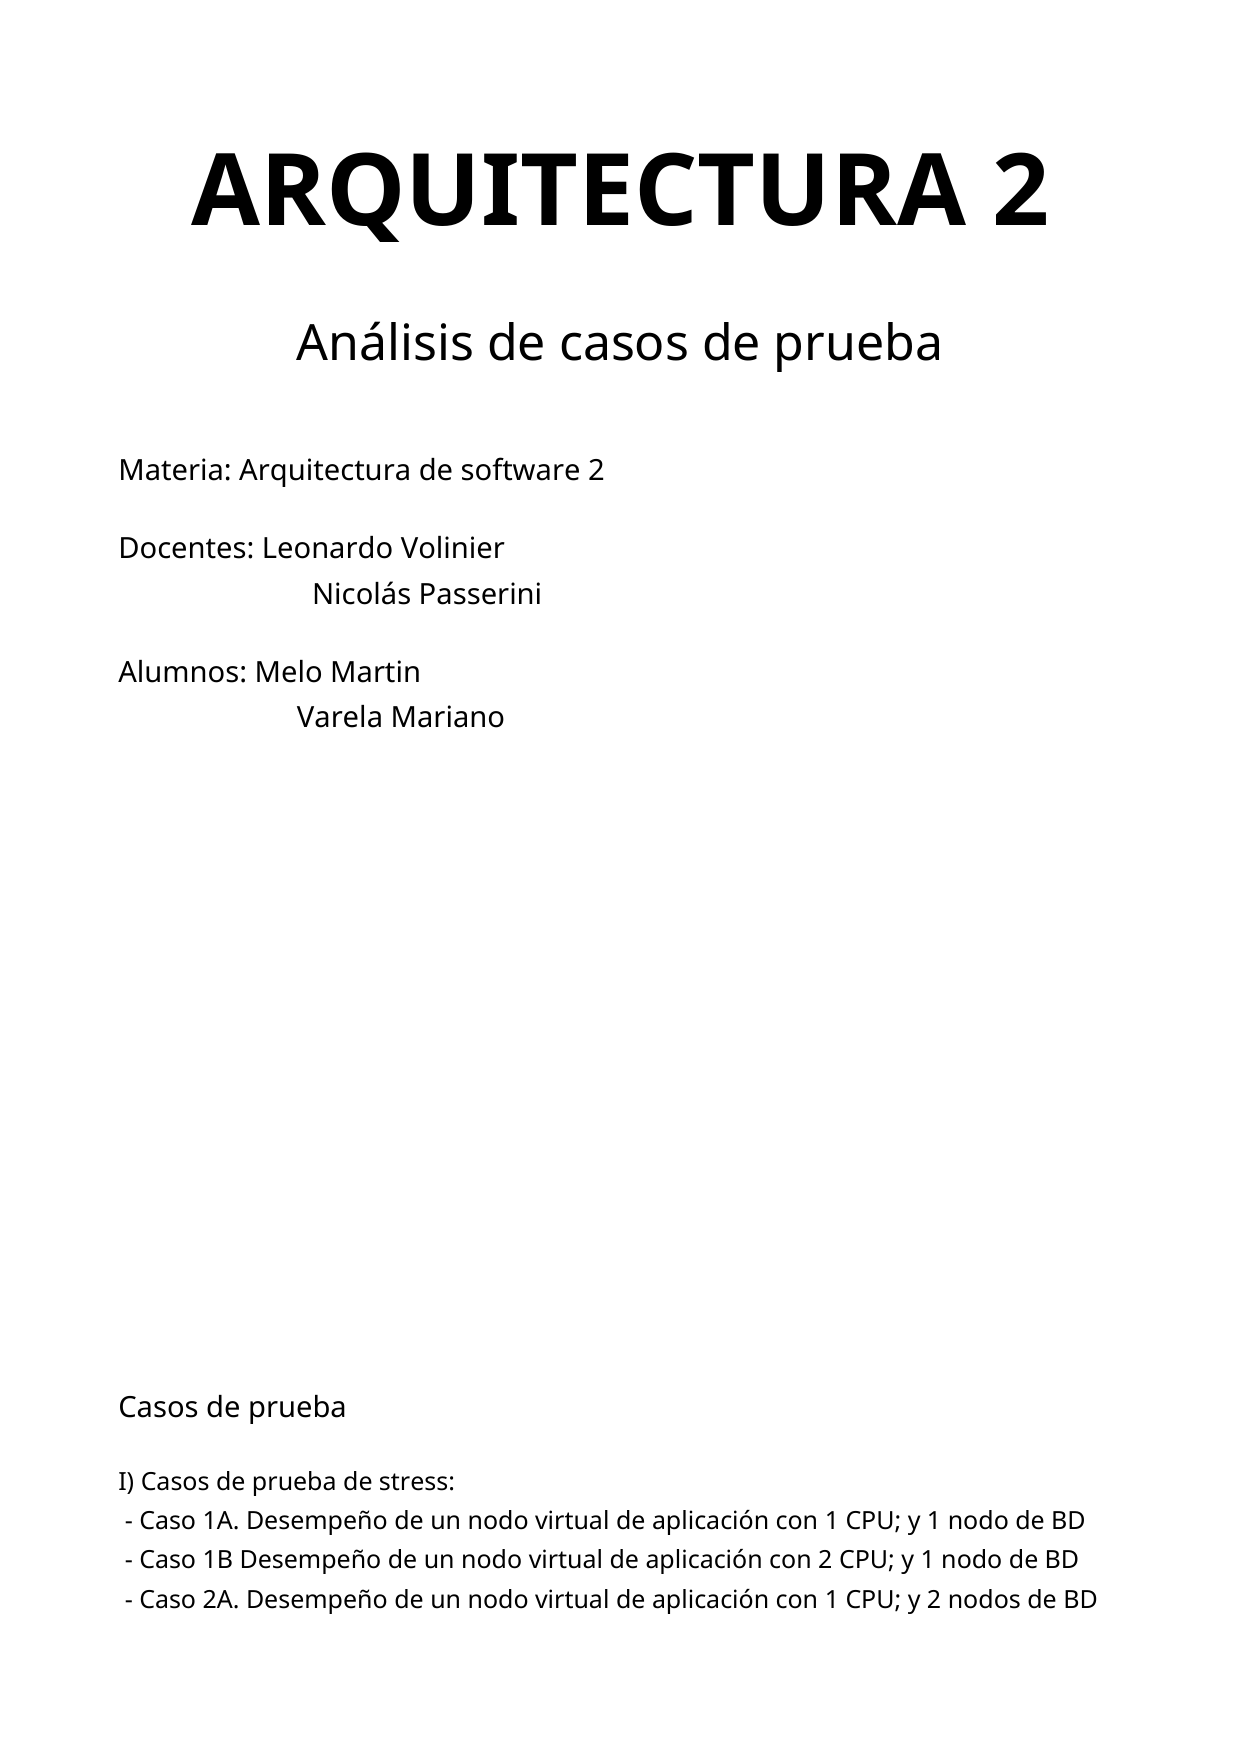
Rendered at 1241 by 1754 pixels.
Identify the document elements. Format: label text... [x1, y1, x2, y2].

text Materia: Arquitectura de software 2 [118, 450, 1122, 489]
text Nicolás Passerini [118, 573, 1122, 613]
text Casos de prueba [118, 1386, 1122, 1426]
text ARQUITECTURA 2 [118, 118, 1122, 254]
text Varela Mariano [118, 697, 1122, 736]
text Docentes: Leonardo Volinier [118, 527, 1122, 567]
text Análisis de casos de prueba [118, 307, 1122, 375]
text I) Casos de prueba de stress: - Caso 1A. Desempeño de un nodo virtual de aplicación con 1 CPU; y 1 nodo de BD - Caso 1B Desempeño de un nodo virtual de aplicación con 2 CPU; y 1 nodo de BD - Caso 2A. Desempeño de un nodo virtual de aplicación con 1 CPU; y 2 nodos de BD [118, 1464, 1122, 1615]
text Alumnos: Melo Martin [118, 651, 1122, 691]
